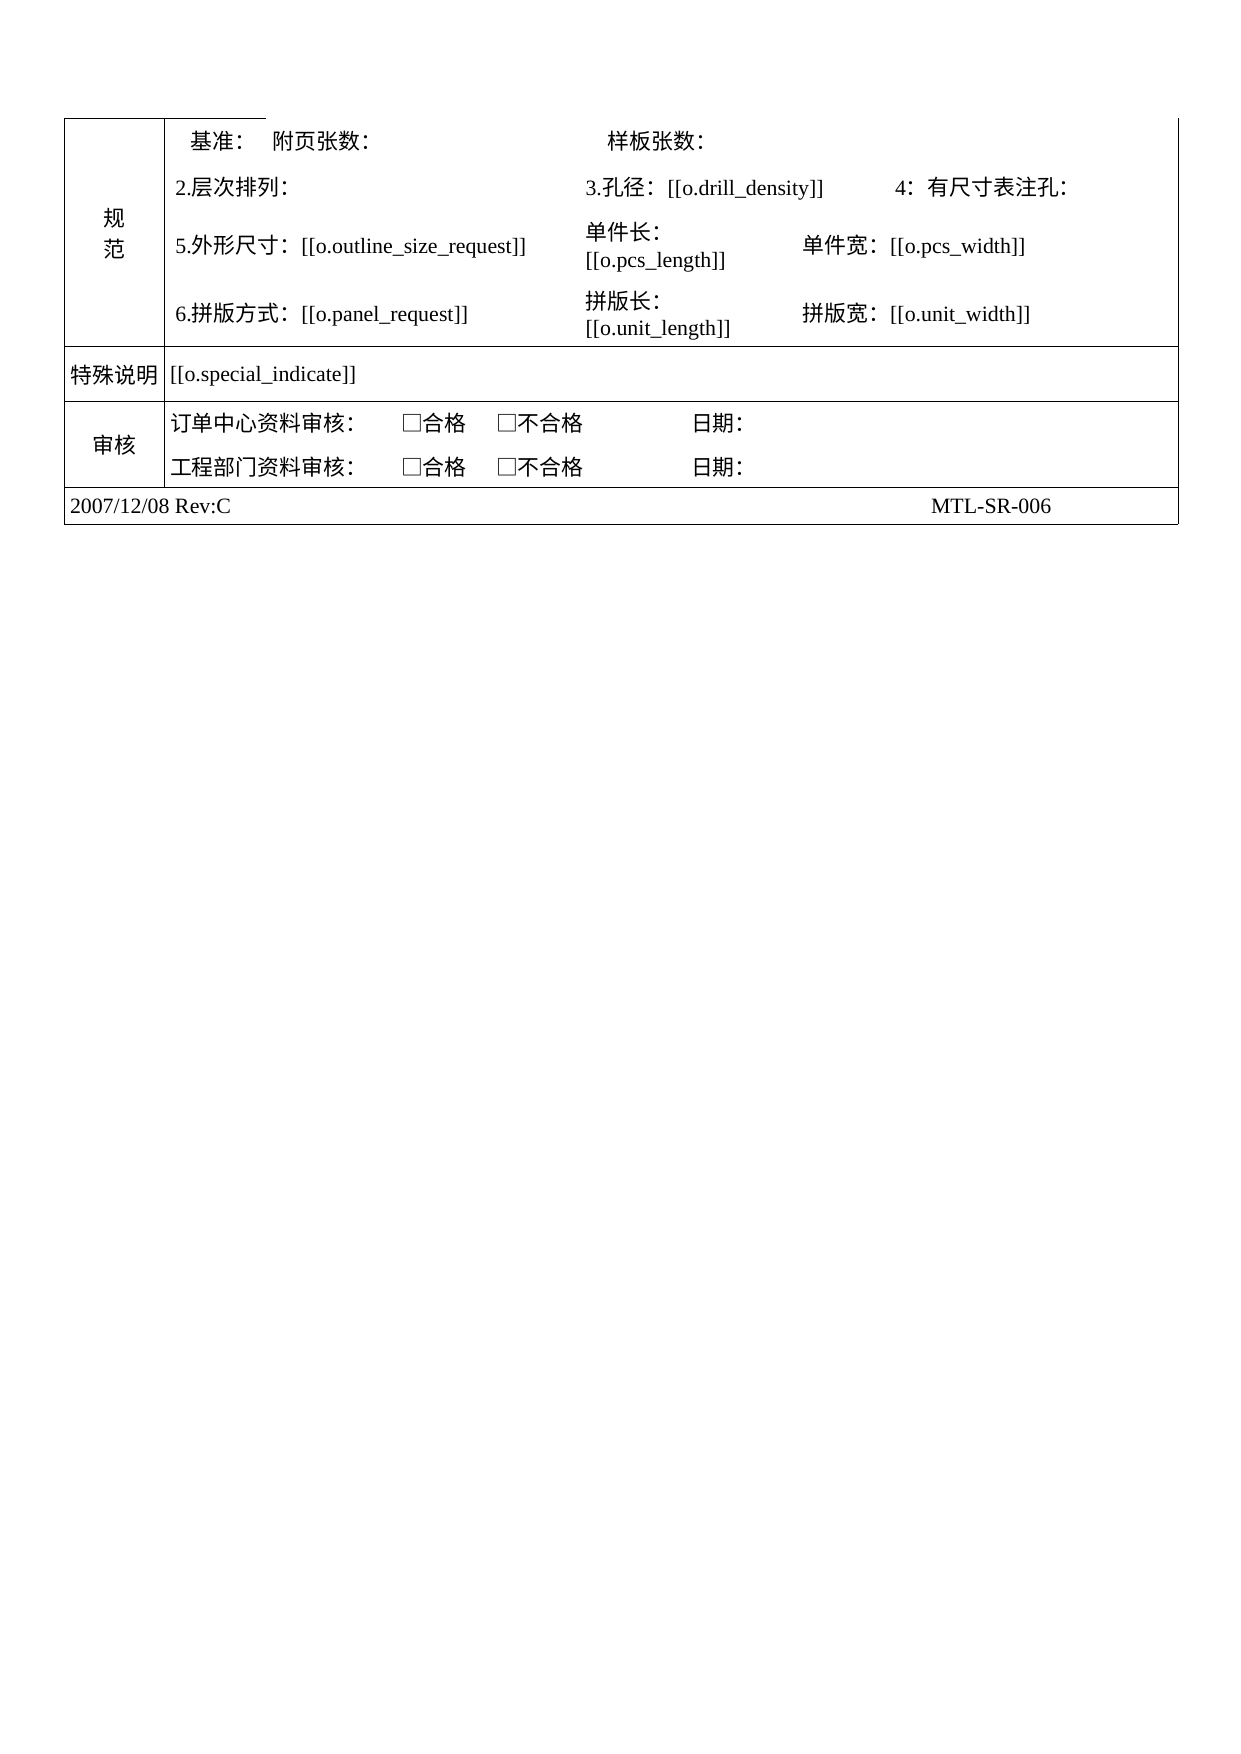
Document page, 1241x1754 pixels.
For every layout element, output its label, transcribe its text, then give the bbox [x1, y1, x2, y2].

table_cell 单件宽：[[o.pcs_width]] [797, 210, 1178, 278]
table_cell [[o.special_indicate]] [165, 347, 1178, 401]
table_cell 规 范 [65, 119, 164, 346]
table_cell 3.孔径：[[o.drill_density]] [580, 161, 889, 209]
table_cell 5.外形尺寸：[[o.outline_size_request]] [165, 210, 579, 278]
table_cell 订单中心资料审核： □合格 □不合格 日期： [165, 402, 1178, 444]
table_cell 审核 [65, 402, 164, 487]
table_cell 6.拼版方式：[[o.panel_request]] [165, 278, 579, 346]
table_cell 基准： [165, 119, 266, 161]
table_cell 特殊说明 [65, 347, 164, 401]
table_cell [745, 118, 889, 161]
table_cell 拼版宽：[[o.unit_width]] [797, 278, 1178, 346]
table_header 2007/12/08 Rev:C MTL-SR-006 [65, 488, 1178, 524]
table_cell 单件长：[[o.pcs_length]] [580, 210, 797, 278]
table_cell 附页张数： [266, 118, 389, 161]
table_cell 2.层次排列： [165, 161, 579, 209]
table_cell [1112, 118, 1178, 161]
table_cell 工程部门资料审核： □合格 □不合格 日期： [165, 444, 1178, 487]
table_cell [389, 118, 579, 161]
table_cell 样板张数： [580, 118, 745, 161]
table_cell 4：有尺寸表注孔： [889, 161, 1178, 209]
table_cell 拼版长：[[o.unit_length]] [580, 278, 797, 346]
table_cell [889, 118, 1112, 161]
